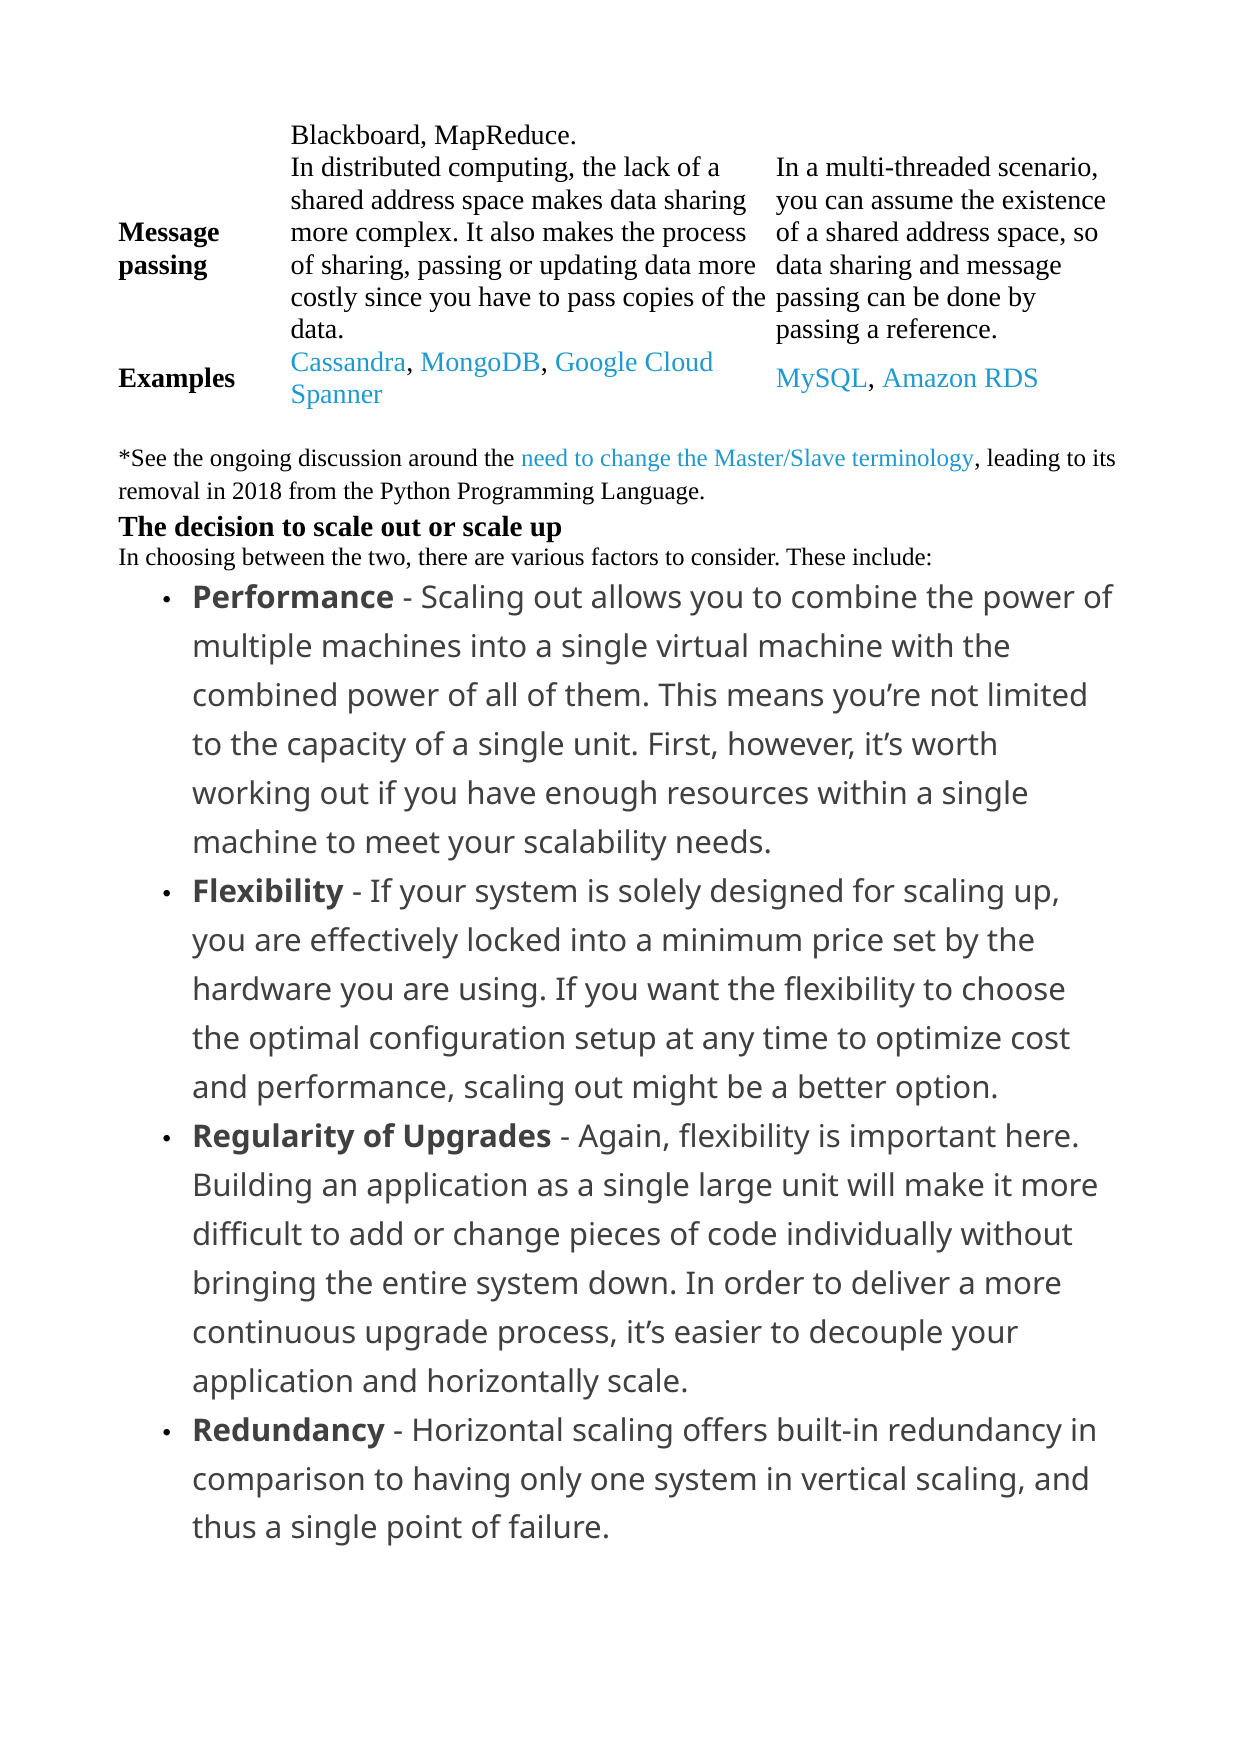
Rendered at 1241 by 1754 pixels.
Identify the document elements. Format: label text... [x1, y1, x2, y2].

table_cell Message passing [118, 151, 290, 345]
table_cell Blackboard, MapReduce. [290, 118, 776, 151]
table_cell Examples [118, 345, 290, 410]
table_cell [776, 118, 1122, 151]
text In choosing between the two, there are various factors to consider. These include: [118, 542, 1122, 571]
list Performance - Scaling out allows you to combine the power of multiple machines into a single virtual machine with the combined power of all of them. This means you’re not limited to the capacity of a single unit. First, however, it’s worth working out if you have enough resources within a single machine to meet your scalability needs. [162, 575, 1122, 863]
table_cell MySQL, Amazon RDS [776, 345, 1122, 410]
text *See the ongoing discussion around the need to change the Master/Slave terminology, leading to its removal in 2018 from the Python Programming Language. [118, 410, 1122, 504]
table_cell [118, 118, 290, 151]
subtitle The decision to scale out or scale up [118, 509, 1122, 542]
list Regularity of Upgrades - Again, flexibility is important here. Building an application as a single large unit will make it more difficult to add or change pieces of code individually without bringing the entire system down. In order to deliver a more continuous upgrade process, it’s easier to decouple your application and horizontally scale. [162, 1114, 1122, 1401]
table_cell In a multi-threaded scenario, you can assume the existence of a shared address space, so data sharing and message passing can be done by passing a reference. [776, 151, 1122, 345]
list Flexibility - If your system is solely designed for scaling up, you are effectively locked into a minimum price set by the hardware you are using. If you want the flexibility to choose the optimal configuration setup at any time to optimize cost and performance, scaling out might be a better option. [162, 869, 1122, 1107]
table_cell In distributed computing, the lack of a shared address space makes data sharing more complex. It also makes the process of sharing, passing or updating data more costly since you have to pass copies of the data. [290, 151, 776, 345]
list Redundancy - Horizontal scaling offers built-in redundancy in comparison to having only one system in vertical scaling, and thus a single point of failure. [162, 1408, 1122, 1548]
table_cell Cassandra, MongoDB, Google Cloud Spanner [290, 345, 776, 410]
